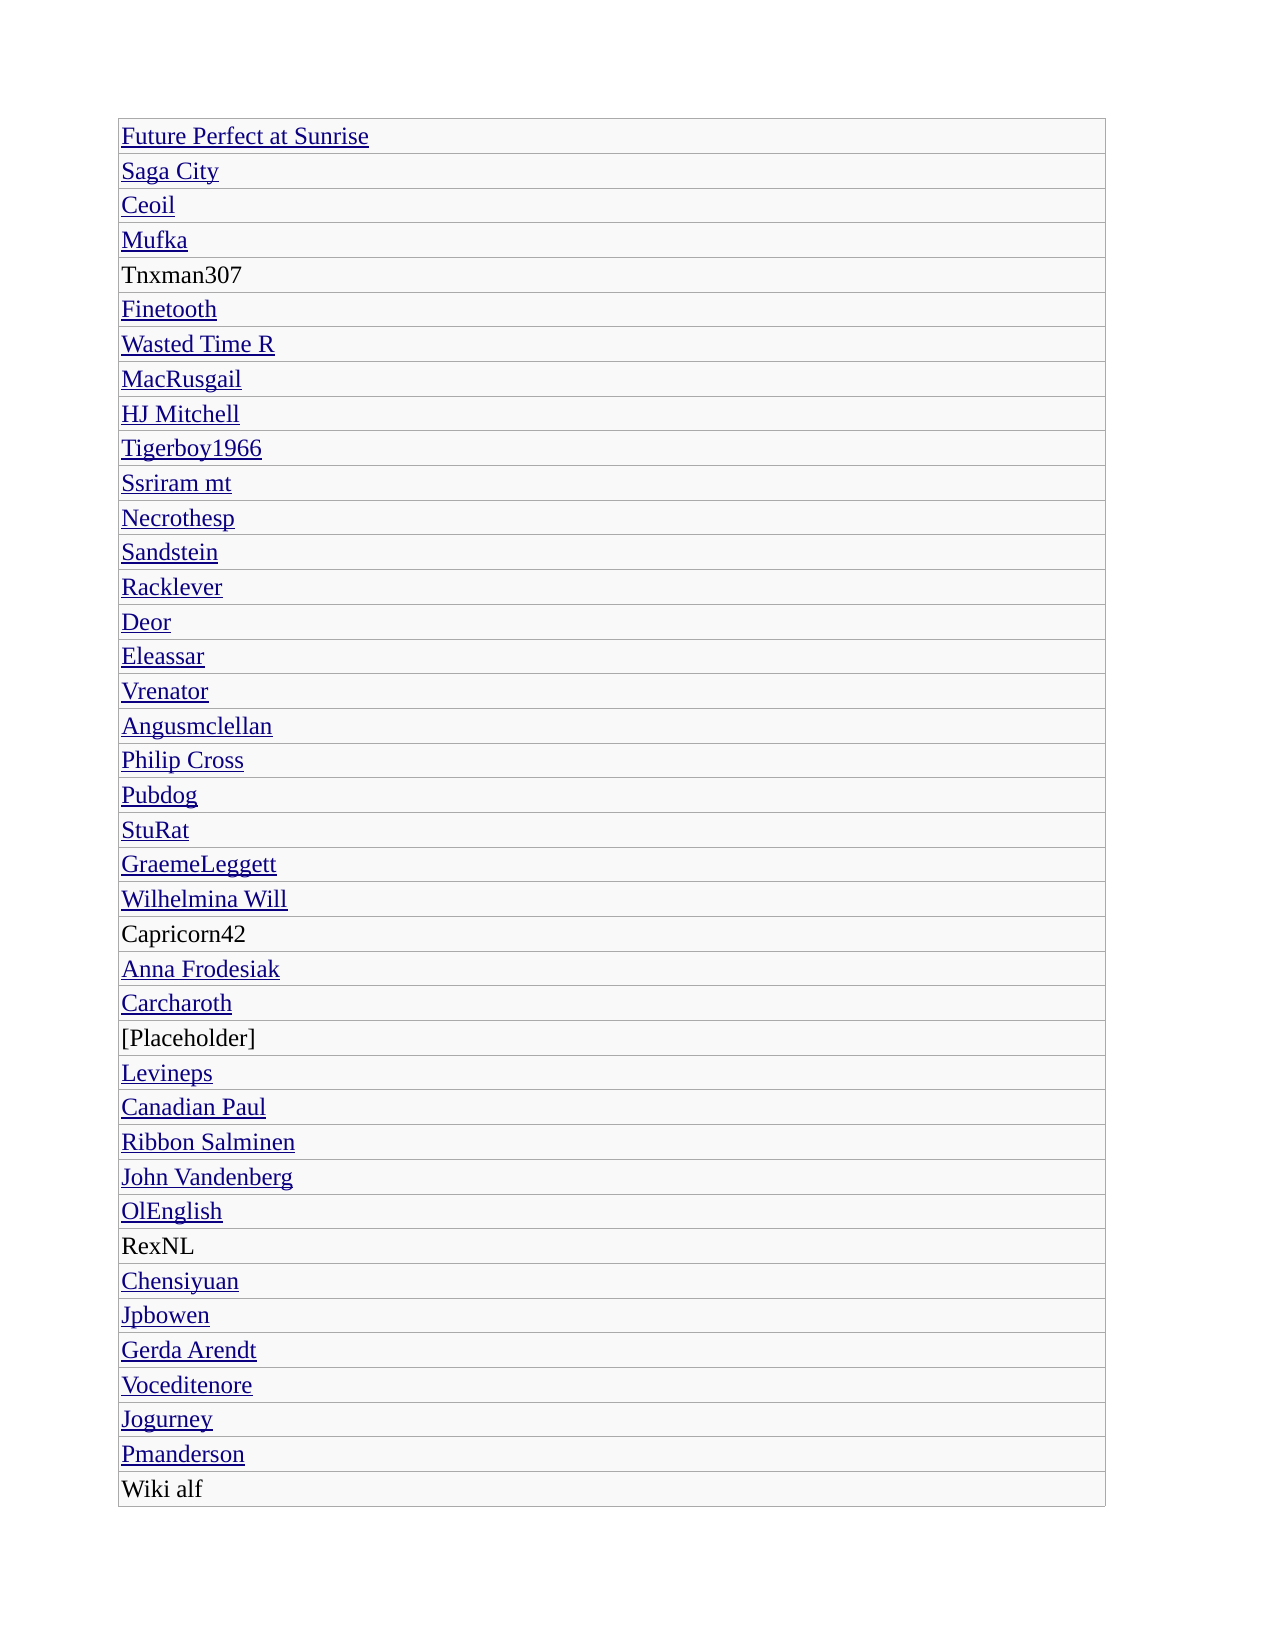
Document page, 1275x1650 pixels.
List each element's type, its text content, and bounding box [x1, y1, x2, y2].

table_cell MacRusgail [119, 362, 1105, 396]
table_cell Vrenator [119, 674, 1105, 708]
table_cell Future Perfect at Sunrise [119, 119, 1105, 153]
table_cell Wiki alf [119, 1472, 1105, 1506]
table_cell Deor [119, 605, 1105, 638]
table_cell Wasted Time R [119, 327, 1105, 361]
table_cell StuRat [119, 813, 1105, 847]
table_cell Saga City [119, 154, 1105, 187]
table_cell OlEnglish [119, 1195, 1105, 1228]
table_cell Canadian Paul [119, 1090, 1105, 1124]
table_cell Pubdog [119, 778, 1105, 812]
table_cell Ribbon Salminen [119, 1125, 1105, 1159]
table_cell Sandstein [119, 535, 1105, 569]
table_cell HJ Mitchell [119, 397, 1105, 430]
table_cell Racklever [119, 570, 1105, 604]
table_cell Jpbowen [119, 1299, 1105, 1332]
table_cell Ssriram mt [119, 466, 1105, 500]
table_cell Wilhelmina Will [119, 882, 1105, 916]
table_cell John Vandenberg [119, 1160, 1105, 1193]
table_cell Anna Frodesiak [119, 952, 1105, 985]
table_cell Pmanderson [119, 1437, 1105, 1471]
table_cell Voceditenore [119, 1368, 1105, 1402]
table_cell Finetooth [119, 293, 1105, 326]
table_cell Ceoil [119, 189, 1105, 222]
table_cell RexNL [119, 1229, 1105, 1263]
table_cell Philip Cross [119, 744, 1105, 777]
table_cell Carcharoth [119, 986, 1105, 1020]
table_cell Levineps [119, 1056, 1105, 1089]
table_cell GraemeLeggett [119, 848, 1105, 881]
table_cell Chensiyuan [119, 1264, 1105, 1297]
table_cell Tnxman307 [119, 258, 1105, 292]
table_cell Capricorn42 [119, 917, 1105, 951]
table_cell Necrothesp [119, 501, 1105, 534]
table_cell Tigerboy1966 [119, 431, 1105, 465]
table_cell Jogurney [119, 1403, 1105, 1436]
table_cell Gerda Arendt [119, 1333, 1105, 1367]
table_cell Mufka [119, 223, 1105, 257]
table_cell Angusmclellan [119, 709, 1105, 742]
table_cell Eleassar [119, 640, 1105, 673]
table_cell [Placeholder] [119, 1021, 1105, 1055]
